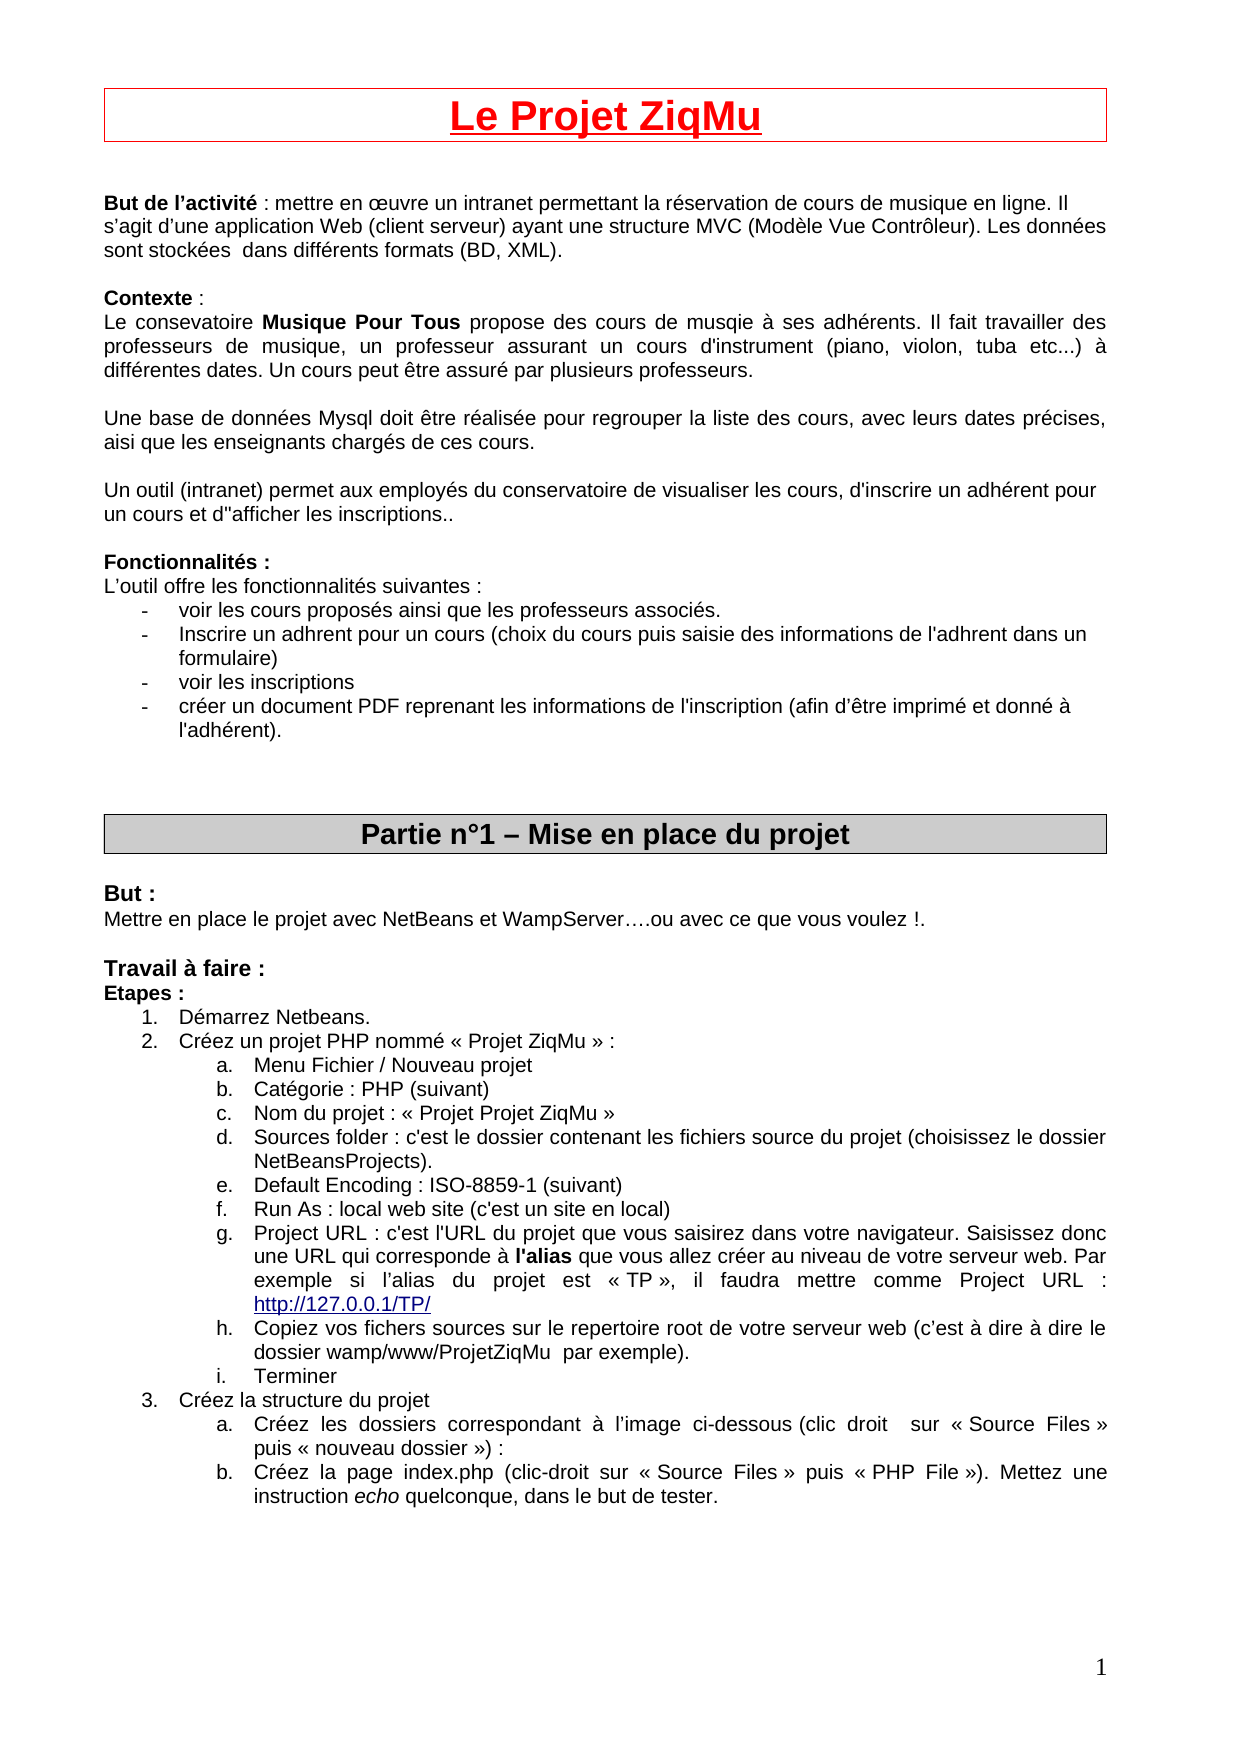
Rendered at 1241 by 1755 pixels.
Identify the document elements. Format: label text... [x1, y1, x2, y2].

list Menu Fichier / Nouveau projet [216, 1053, 1107, 1077]
list Nom du projet : « Projet Projet ZiqMu » [216, 1101, 1107, 1124]
text But de l’activité : mettre en œuvre un intranet permettant la réservation de cours de musique en ligne. Il s’agit d’une application Web (client serveur) ayant une structure MVC (Modèle Vue Contrôleur). Les données sont stockées dans différents formats (BD, XML). [103, 190, 1107, 262]
list Créez la page index.php (clic-droit sur « Source Files » puis « PHP File »). Mettez une instruction echo quelconque, dans le but de tester. [216, 1460, 1107, 1508]
list Project URL : c'est l'URL du projet que vous saisirez dans votre navigateur. Saisissez donc une URL qui corresponde à l'alias que vous allez créer au niveau de votre serveur web. Par exemple si l’alias du projet est « TP », il faudra mettre comme Project URL : http://127.0.0.1/TP/ [216, 1220, 1107, 1316]
list Créez les dossiers correspondant à l’image ci-dessous (clic droit sur « Source Files » puis « nouveau dossier ») : [216, 1412, 1107, 1460]
list Démarrez Netbeans. [141, 1005, 1107, 1029]
list Catégorie : PHP (suivant) [216, 1077, 1107, 1101]
text Le consevatoire Musique Pour Tous propose des cours de musqie à ses adhérents. Il fait travailler des professeurs de musique, un professeur assurant un cours d'instrument (piano, violon, tuba etc...) à différentes dates. Un cours peut être assuré par plusieurs professeurs. [103, 310, 1107, 382]
list Sources folder : c'est le dossier contenant les fichiers source du projet (choisissez le dossier NetBeansProjects). [216, 1124, 1107, 1172]
list Copiez vos fichers sources sur le repertoire root de votre serveur web (c’est à dire à dire le dossier wamp/www/ProjetZiqMu par exemple). [216, 1316, 1107, 1364]
text But : [103, 880, 1107, 907]
list Terminer [216, 1364, 1107, 1388]
list Créez la structure du projet [141, 1388, 1107, 1412]
list Default Encoding : ISO-8859-1 (suivant) [216, 1172, 1107, 1196]
text Un outil (intranet) permet aux employés du conservatoire de visualiser les cours, d'inscrire un adhérent pour un cours et d''afficher les inscriptions.. [103, 478, 1107, 526]
text Fonctionnalités : [103, 550, 1107, 574]
list Créez un projet PHP nommé « Projet ZiqMu » : [141, 1029, 1107, 1053]
text Travail à faire : [103, 954, 1107, 981]
list voir les inscriptions [141, 670, 1107, 694]
text L’outil offre les fonctionnalités suivantes : [103, 574, 1107, 598]
list voir les cours proposés ainsi que les professeurs associés. [141, 598, 1107, 622]
list Run As : local web site (c'est un site en local) [216, 1196, 1107, 1220]
text Mettre en place le projet avec NetBeans et WampServer….ou avec ce que vous voulez !. [103, 907, 1107, 931]
subtitle Partie n°1 – Mise en place du projet [105, 815, 1106, 853]
text Contexte : [103, 286, 1107, 310]
text Le Projet ZiqMu [105, 89, 1106, 141]
text Une base de données Mysql doit être réalisée pour regrouper la liste des cours, avec leurs dates précises, aisi que les enseignants chargés de ces cours. [103, 406, 1107, 454]
list créer un document PDF reprenant les informations de l'inscription (afin d’être imprimé et donné à l'adhérent). [141, 694, 1107, 742]
text Etapes : [103, 981, 1107, 1005]
list Inscrire un adhrent pour un cours (choix du cours puis saisie des informations de l'adhrent dans un formulaire) [141, 622, 1107, 670]
